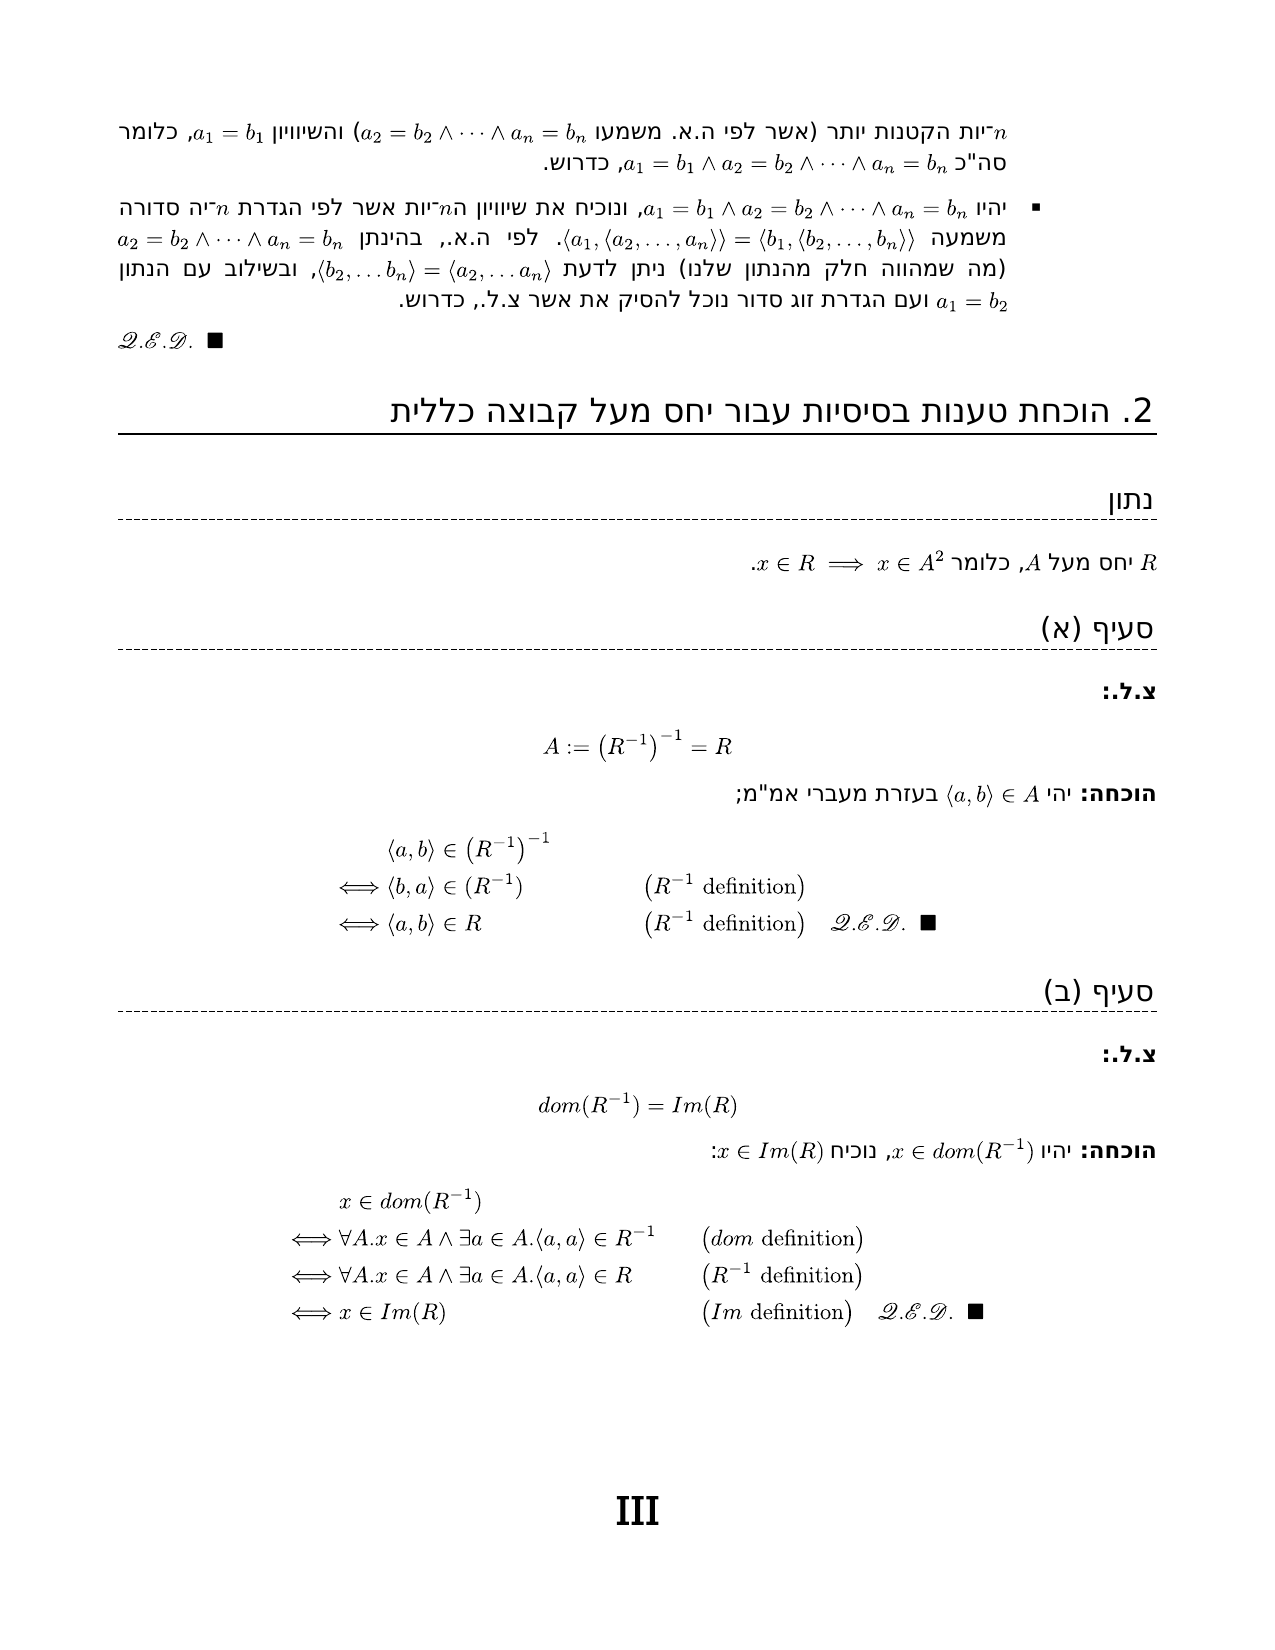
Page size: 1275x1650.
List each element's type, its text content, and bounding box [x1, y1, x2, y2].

list יהיו , ונוכיח את שיוויון ה־יות אשר לפי הגדרת ־יה סדורה משמעה . לפי ה.א., בהינתן (מה שמהווה חלק מהנתון שלנו) ניתן לדעת , ובשילוב עם הנתון ועם הגדרת זוג סדור נוכל להסיק את אשר צ.ל., כדרוש. [118, 194, 1044, 313]
text צ.ל.: [118, 1041, 1157, 1068]
subtitle 2. הוכחת טענות בסיסיות עבור יחס מעל קבוצה כללית [118, 388, 1157, 433]
subtitle סעיף (א) [118, 609, 1157, 649]
text צ.ל.: [118, 678, 1157, 705]
text יחס מעל , כלומר . [118, 549, 1157, 576]
text הוכחה: יהי בעזרת מעברי אמ"מ; [118, 780, 1157, 807]
text הוכחה: יהיו , נוכיח : [118, 1137, 1157, 1164]
subtitle נתון [118, 480, 1157, 519]
subtitle סעיף (ב) [118, 972, 1157, 1012]
list ־יות הקטנות יותר (אשר לפי ה.א. משמעו ) והשיוויון , כלומר סה"כ , כדרוש. [118, 118, 1044, 175]
